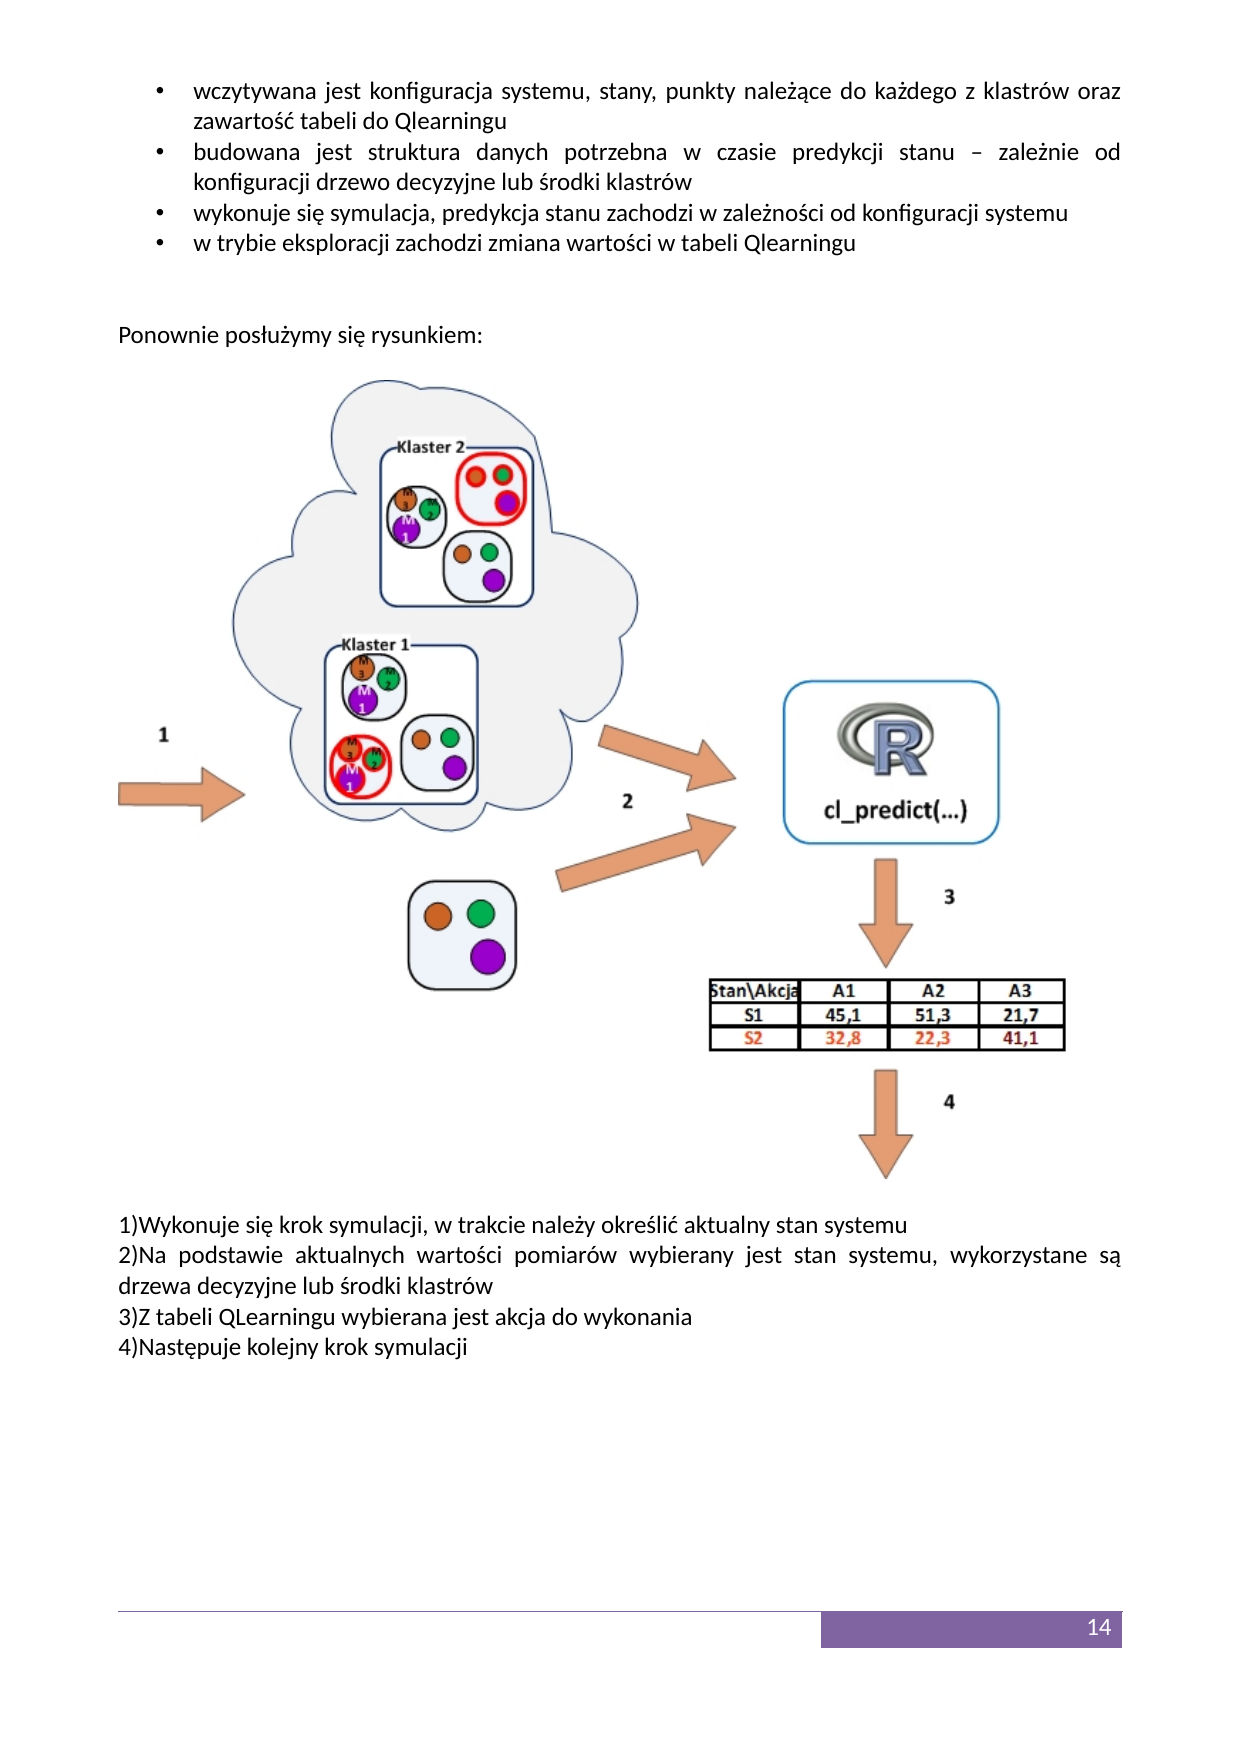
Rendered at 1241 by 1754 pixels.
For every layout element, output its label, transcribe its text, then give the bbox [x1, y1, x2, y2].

text 4)Następuje kolejny krok symulacji [118, 1331, 1122, 1362]
list budowana jest struktura danych potrzebna w czasie predykcji stanu – zależnie od konfiguracji drzewo decyzyjne lub środki klastrów [156, 136, 1122, 197]
list w trybie eksploracji zachodzi zmiana wartości w tabeli Qlearningu [156, 228, 1122, 258]
text 1)Wykonuje się krok symulacji, w trakcie należy określić aktualny stan systemu [118, 1209, 1122, 1240]
text 3)Z tabeli QLearningu wybierana jest akcja do wykonania [118, 1301, 1122, 1331]
picture [118, 380, 1073, 1179]
list wczytywana jest konfiguracja systemu, stany, punkty należące do każdego z klastrów oraz zawartość tabeli do Qlearningu [156, 75, 1122, 136]
text 2)Na podstawie aktualnych wartości pomiarów wybierany jest stan systemu, wykorzystane są drzewa decyzyjne lub środki klastrów [118, 1240, 1122, 1301]
list wykonuje się symulacja, predykcja stanu zachodzi w zależności od konfiguracji systemu [156, 197, 1122, 228]
text Ponownie posłużymy się rysunkiem: [118, 319, 1122, 350]
